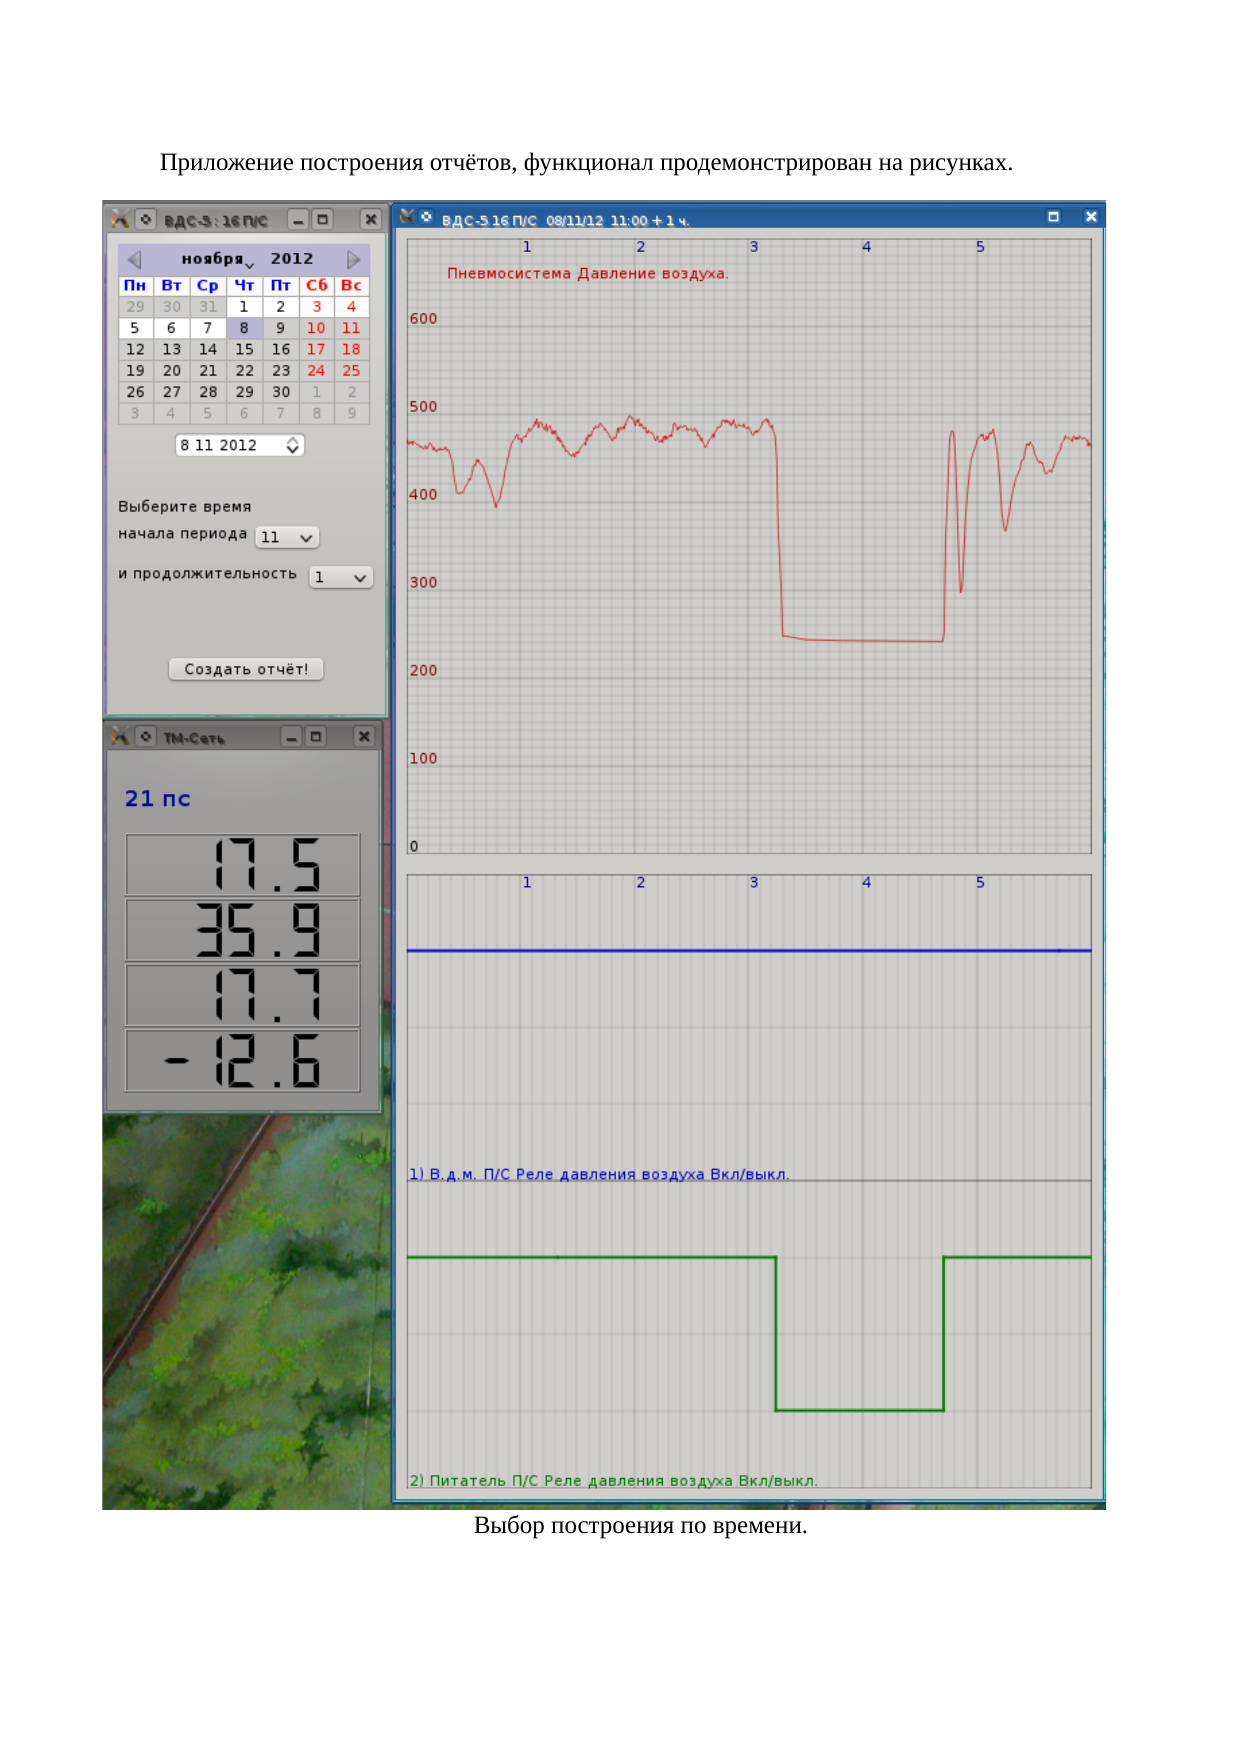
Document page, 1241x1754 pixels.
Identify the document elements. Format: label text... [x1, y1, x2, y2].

text Приложение построения отчётов, функционал продемонстрирован на рисунках. [118, 147, 1122, 176]
text Выбор построения по времени. [118, 1021, 1122, 1538]
picture [102, 200, 1107, 1510]
